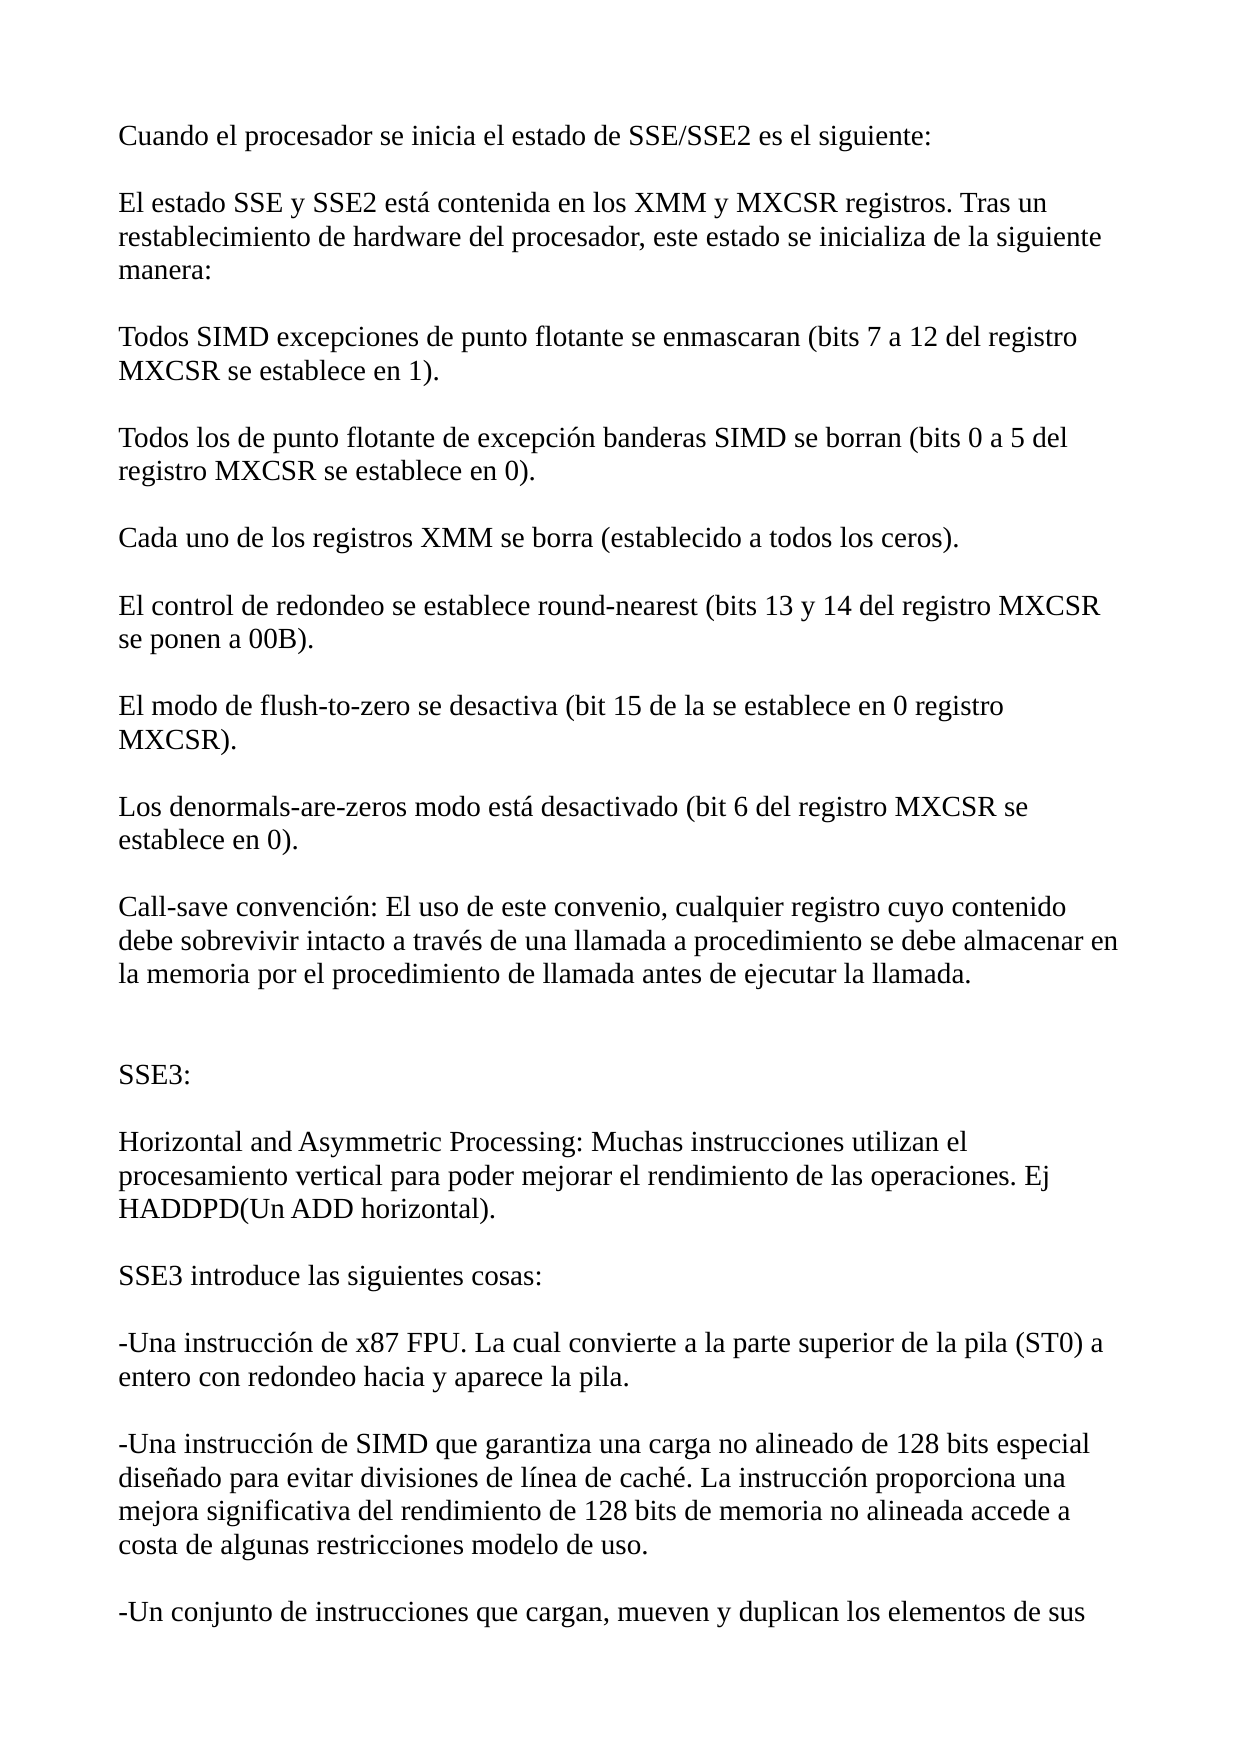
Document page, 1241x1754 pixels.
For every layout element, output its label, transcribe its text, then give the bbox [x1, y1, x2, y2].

text El control de redondeo se establece round-nearest (bits 13 y 14 del registro MXCSR se ponen a 00B). [118, 588, 1122, 655]
text Los denormals-are-zeros modo está desactivado (bit 6 del registro MXCSR se establece en 0). [118, 789, 1122, 856]
text -Una instrucción de x87 FPU. La cual convierte a la parte superior de la pila (ST0) a entero con redondeo hacia y aparece la pila. [118, 1326, 1122, 1393]
text El modo de flush-to-zero se desactiva (bit 15 de la se establece en 0 registro MXCSR). [118, 688, 1122, 755]
text Horizontal and Asymmetric Processing: Muchas instrucciones utilizan el procesamiento vertical para poder mejorar el rendimiento de las operaciones. Ej HADDPD(Un ADD horizontal). [118, 1124, 1122, 1225]
text Cuando el procesador se inicia el estado de SSE/SSE2 es el siguiente: [118, 118, 1122, 152]
text Todos los de punto flotante de excepción banderas SIMD se borran (bits 0 a 5 del registro MXCSR se establece en 0). [118, 420, 1122, 487]
text Call-save convención: El uso de este convenio, cualquier registro cuyo contenido debe sobrevivir intacto a través de una llamada a procedimiento se debe almacenar en la memoria por el procedimiento de llamada antes de ejecutar la llamada. [118, 889, 1122, 990]
text -Una instrucción de SIMD que garantiza una carga no alineado de 128 bits especial diseñado para evitar divisiones de línea de caché. La instrucción proporciona una mejora significativa del rendimiento de 128 bits de memoria no alineada accede a costa de algunas restricciones modelo de uso. [118, 1426, 1122, 1560]
text El estado SSE y SSE2 está contenida en los XMM y MXCSR registros. Tras un restablecimiento de hardware del procesador, este estado se inicializa de la siguiente manera: [118, 185, 1122, 286]
text SSE3: [118, 1057, 1122, 1091]
text Todos SIMD excepciones de punto flotante se enmascaran (bits 7 a 12 del registro MXCSR se establece en 1). [118, 319, 1122, 386]
text -Un conjunto de instrucciones que cargan, mueven y duplican los elementos de sus [118, 1594, 1122, 1627]
text Cada uno de los registros XMM se borra (establecido a todos los ceros). [118, 521, 1122, 554]
text SSE3 introduce las siguientes cosas: [118, 1258, 1122, 1292]
